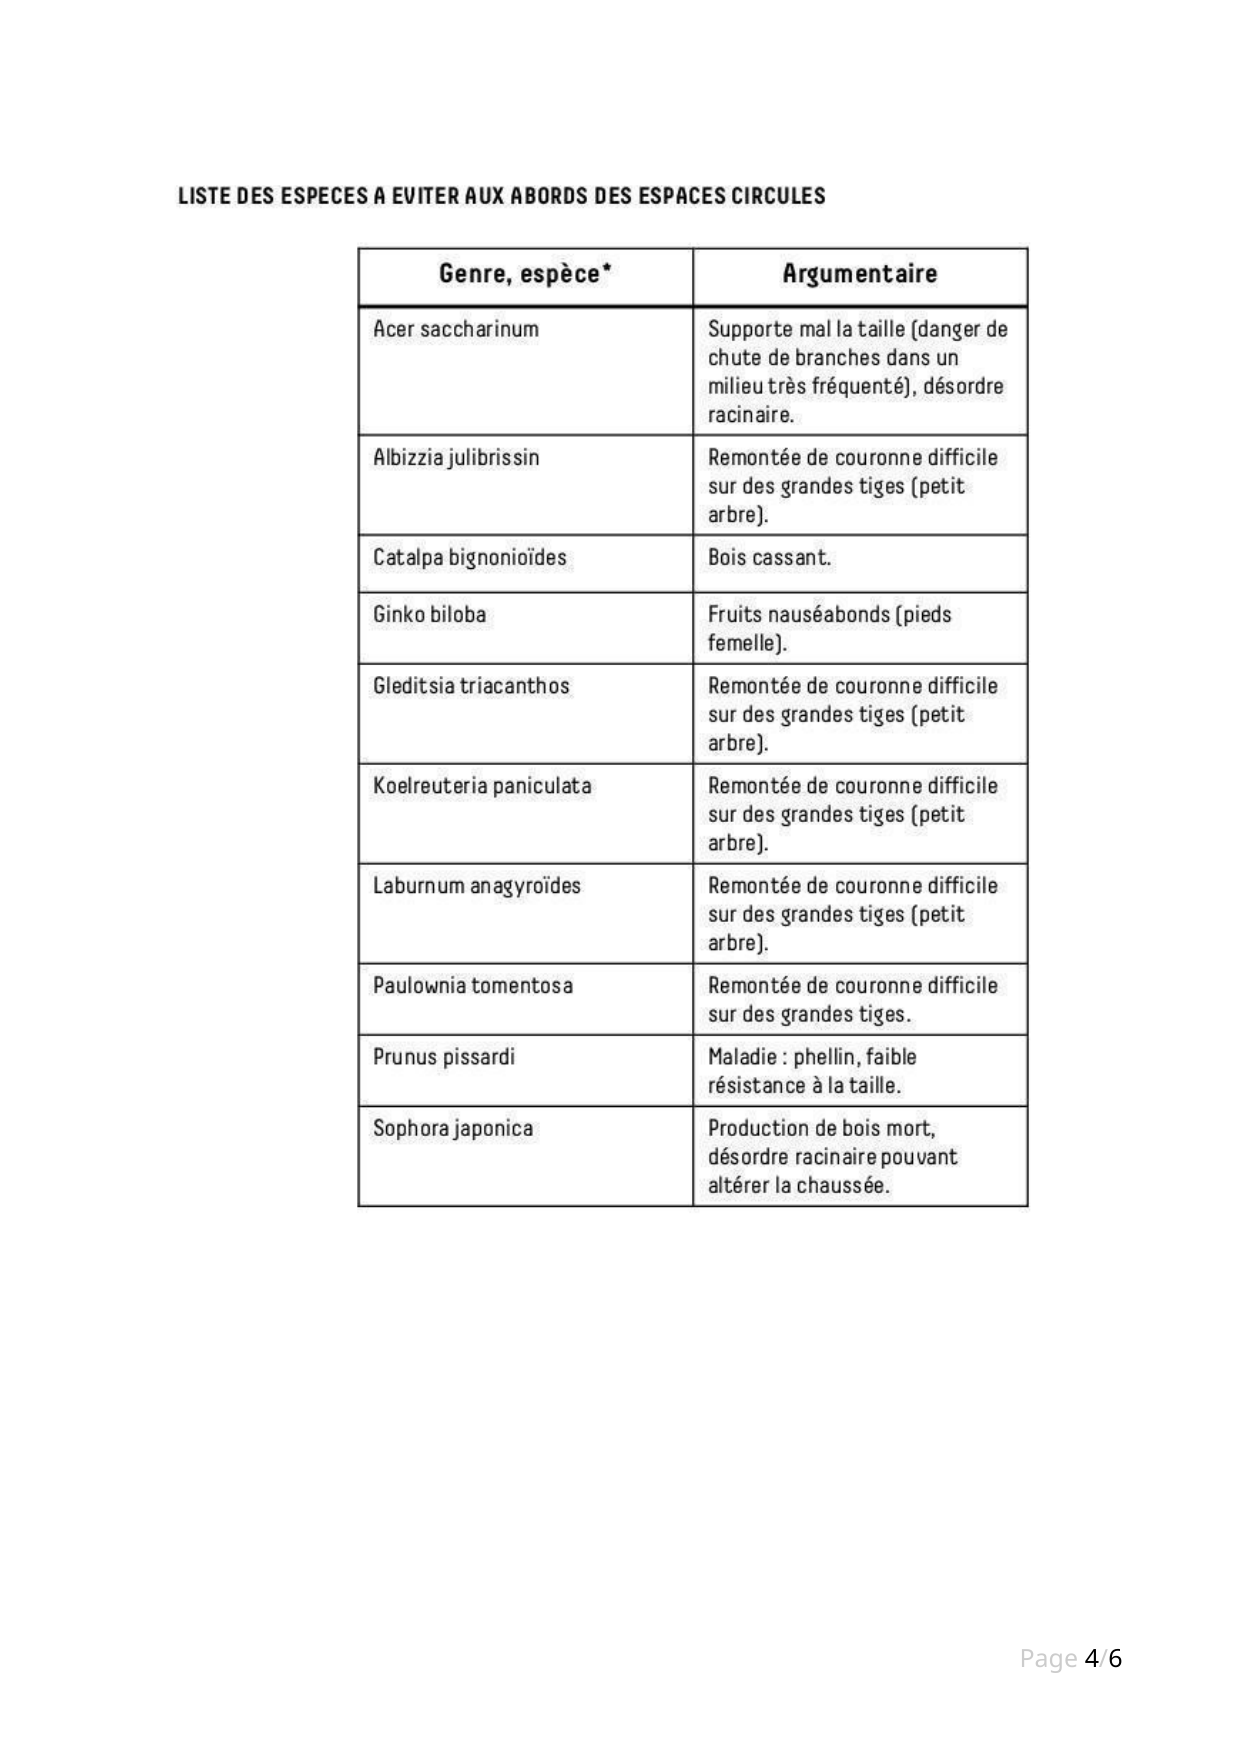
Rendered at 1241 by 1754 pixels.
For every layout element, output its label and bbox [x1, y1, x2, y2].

picture [118, 118, 1123, 1273]
